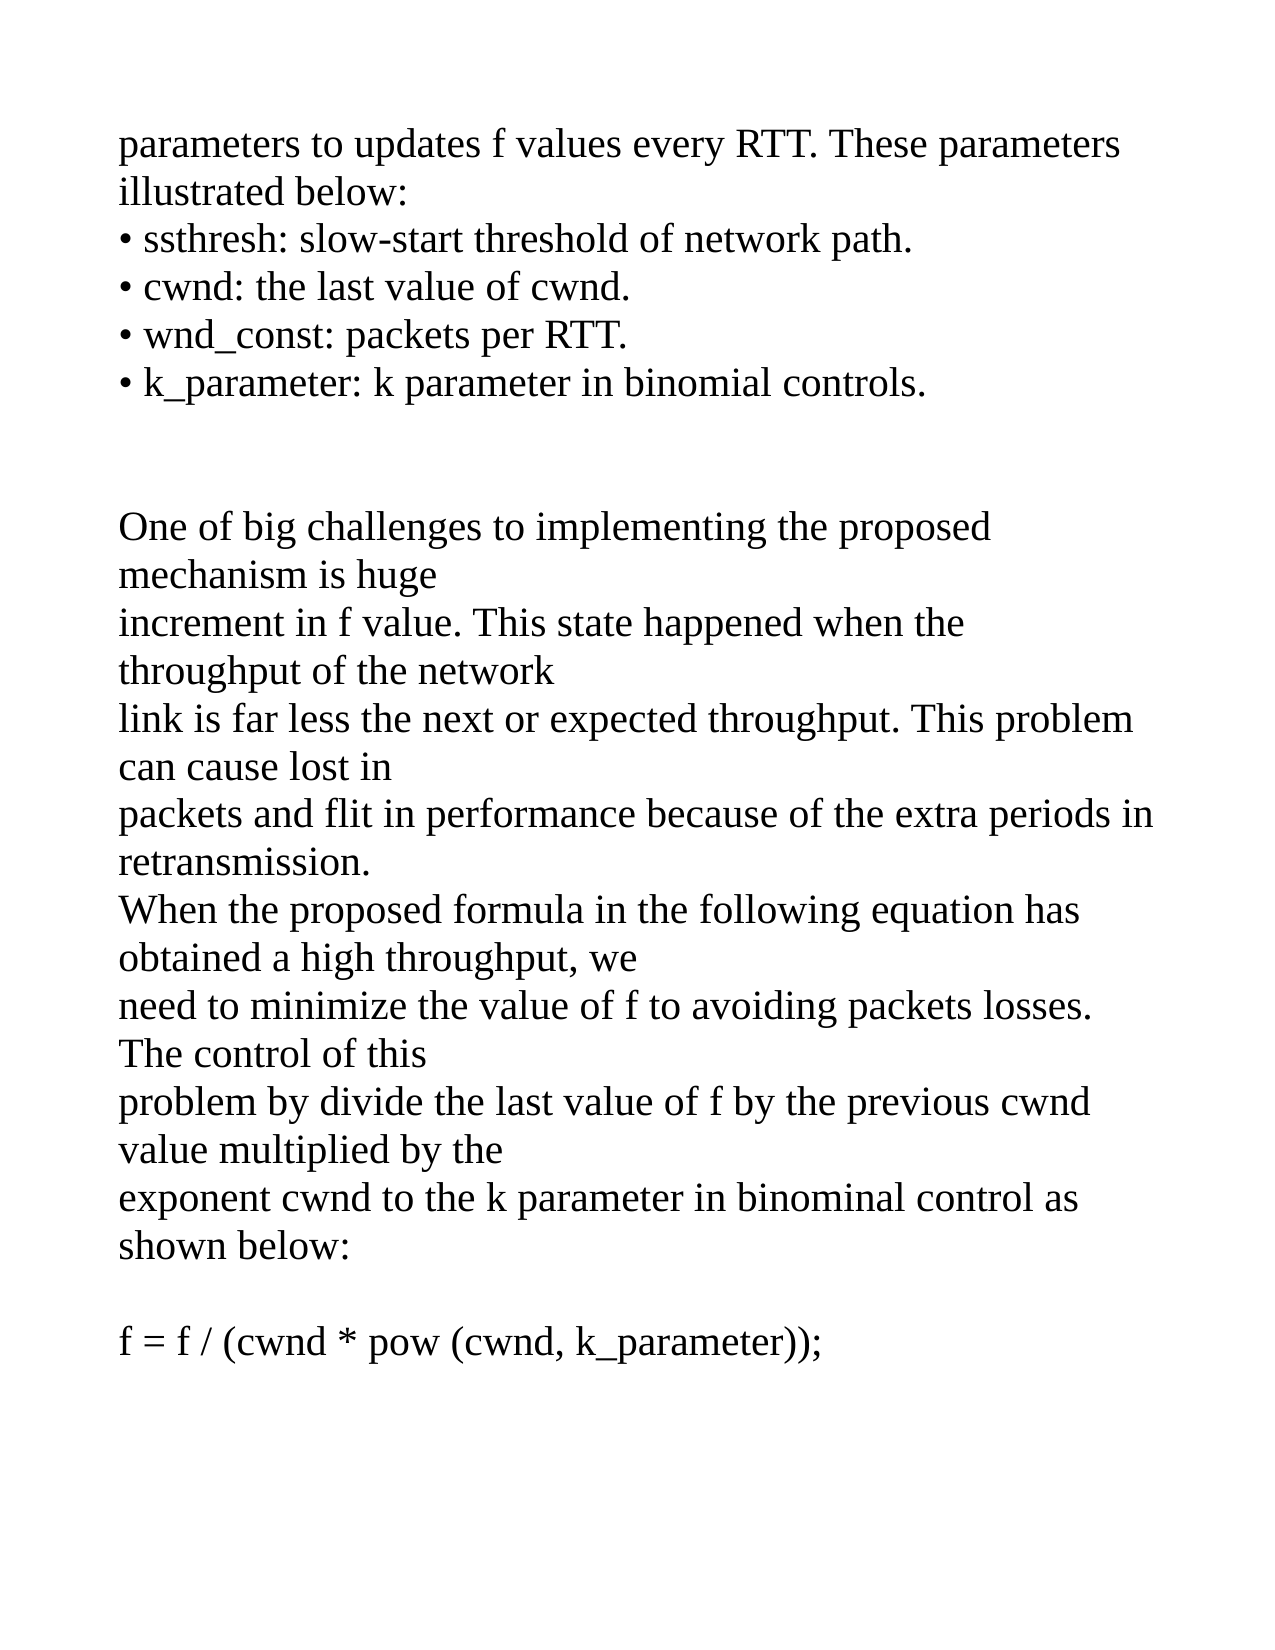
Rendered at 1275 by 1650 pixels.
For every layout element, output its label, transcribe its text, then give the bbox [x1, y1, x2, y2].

text f = f / (cwnd * pow (cwnd, k_parameter)); [118, 1316, 1157, 1364]
text • ssthresh: slow-start threshold of network path. [118, 214, 1157, 262]
text need to minimize the value of f to avoiding packets losses. The control of this [118, 981, 1157, 1076]
text parameters to updates f values every RTT. These parameters illustrated below: [118, 118, 1157, 214]
text When the proposed formula in the following equation has obtained a high throughput, we [118, 885, 1157, 981]
text • cwnd: the last value of cwnd. [118, 262, 1157, 310]
text problem by divide the last value of f by the previous cwnd value multiplied by the [118, 1076, 1157, 1172]
text increment in f value. This state happened when the throughput of the network [118, 597, 1157, 693]
text • k_parameter: k parameter in binomial controls. [118, 358, 1157, 406]
text link is far less the next or expected throughput. This problem can cause lost in [118, 693, 1157, 789]
text packets and flit in performance because of the extra periods in retransmission. [118, 789, 1157, 885]
text • wnd_const: packets per RTT. [118, 310, 1157, 358]
text exponent cwnd to the k parameter in binominal control as shown below: [118, 1172, 1157, 1268]
text One of big challenges to implementing the proposed mechanism is huge [118, 501, 1157, 597]
